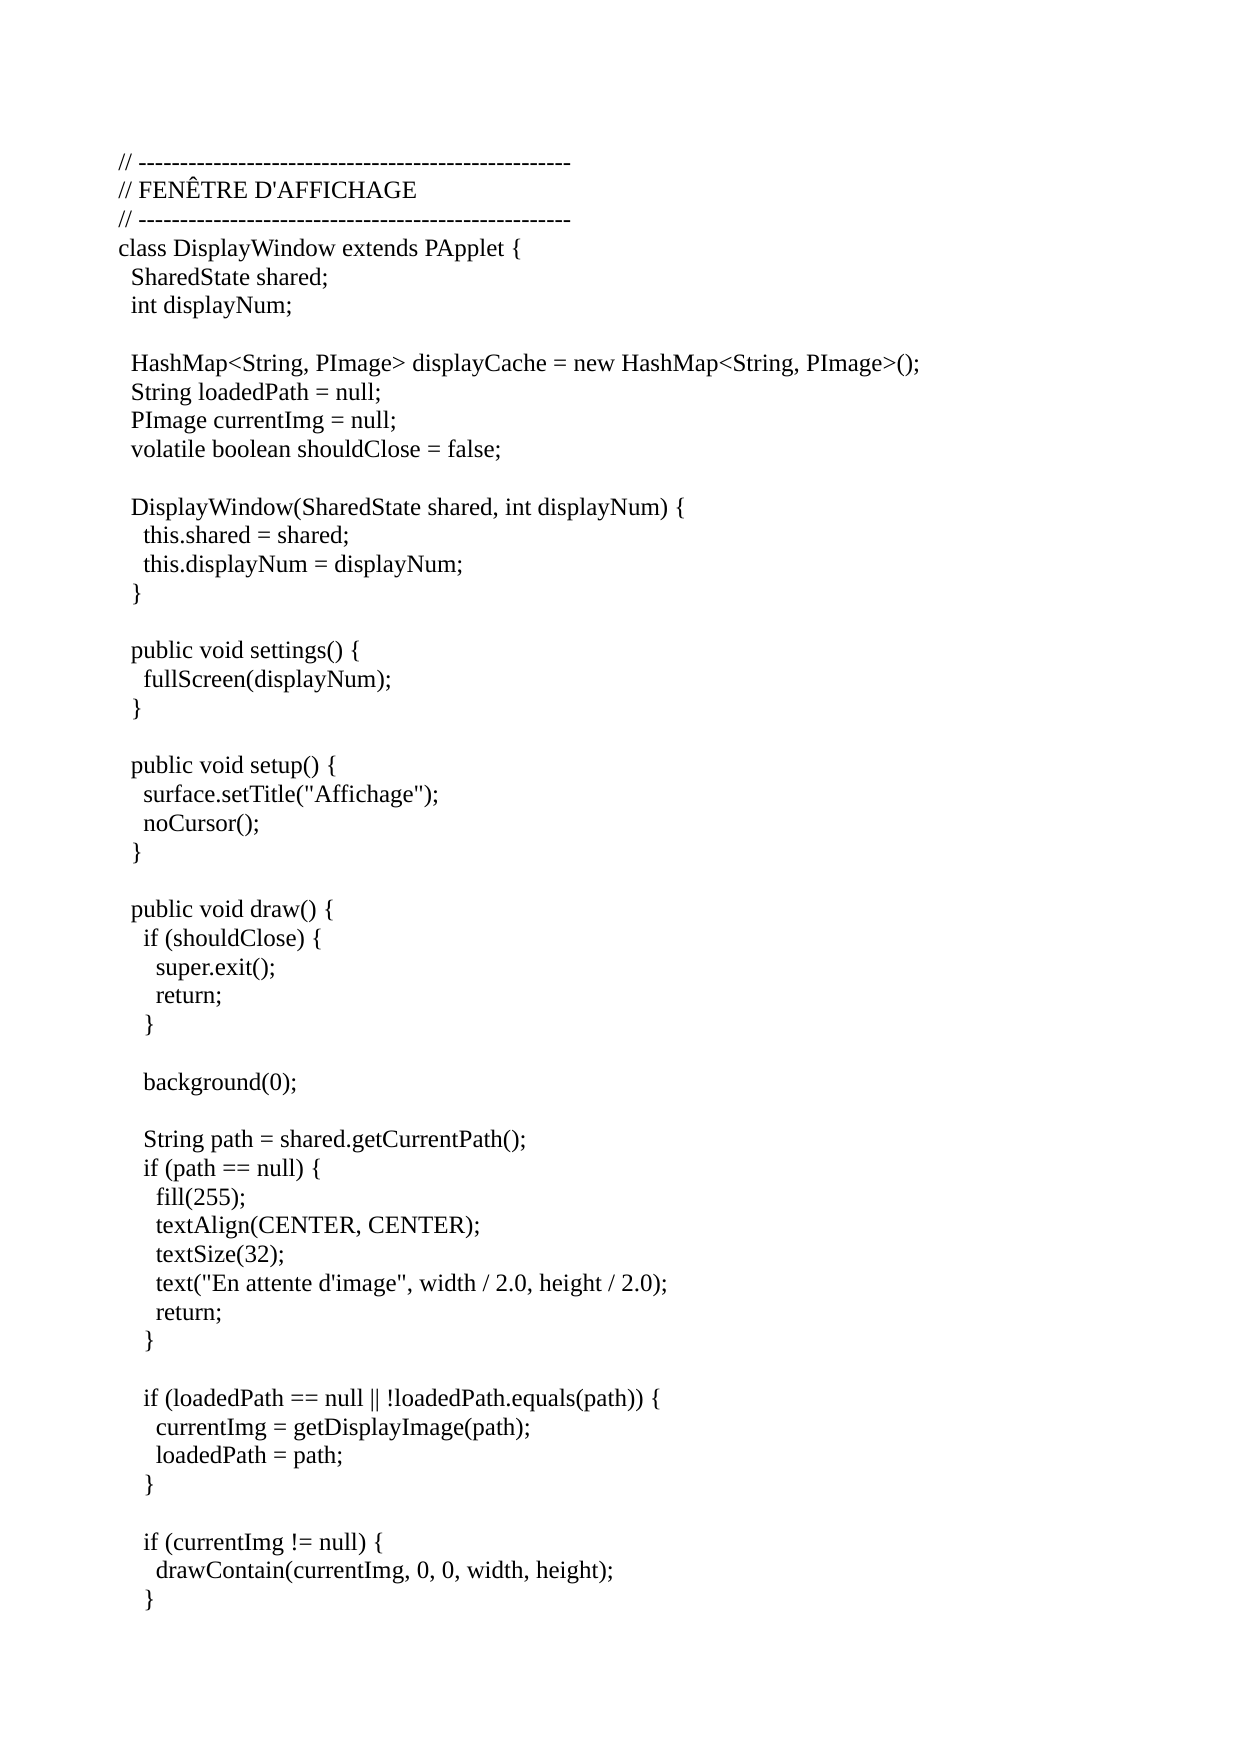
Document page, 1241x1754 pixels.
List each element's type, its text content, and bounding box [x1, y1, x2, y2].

text currentImg = getDisplayImage(path); [118, 1412, 1122, 1441]
text public void setup() { [118, 751, 1122, 779]
text SharedState shared; [118, 262, 1122, 291]
text } [118, 578, 1122, 607]
text return; [118, 981, 1122, 1009]
text textSize(32); [118, 1239, 1122, 1268]
text loadedPath = path; [118, 1441, 1122, 1469]
text DisplayWindow(SharedState shared, int displayNum) { [118, 492, 1122, 521]
text text("En attente d'image", width / 2.0, height / 2.0); [118, 1268, 1122, 1297]
text if (currentImg != null) { [118, 1527, 1122, 1556]
text this.displayNum = displayNum; [118, 549, 1122, 578]
text noCursor(); [118, 808, 1122, 837]
text return; [118, 1297, 1122, 1326]
text public void settings() { [118, 636, 1122, 664]
text } [118, 1326, 1122, 1354]
text textAlign(CENTER, CENTER); [118, 1211, 1122, 1239]
text super.exit(); [118, 952, 1122, 981]
text fullScreen(displayNum); [118, 664, 1122, 693]
text } [118, 1584, 1122, 1613]
text if (loadedPath == null || !loadedPath.equals(path)) { [118, 1383, 1122, 1412]
text // ---------------------------------------------------- [118, 147, 1122, 176]
text } [118, 1009, 1122, 1038]
text } [118, 837, 1122, 866]
text } [118, 693, 1122, 722]
text this.shared = shared; [118, 521, 1122, 549]
text public void draw() { [118, 894, 1122, 923]
text volatile boolean shouldClose = false; [118, 434, 1122, 463]
text // ---------------------------------------------------- [118, 204, 1122, 233]
text class DisplayWindow extends PApplet { [118, 233, 1122, 262]
text HashMap<String, PImage> displayCache = new HashMap<String, PImage>(); [118, 348, 1122, 377]
text } [118, 1469, 1122, 1498]
text background(0); [118, 1067, 1122, 1096]
text drawContain(currentImg, 0, 0, width, height); [118, 1556, 1122, 1584]
text String path = shared.getCurrentPath(); [118, 1124, 1122, 1153]
text surface.setTitle("Affichage"); [118, 779, 1122, 808]
text String loadedPath = null; [118, 377, 1122, 406]
text // FENÊTRE D'AFFICHAGE [118, 176, 1122, 204]
text if (path == null) { [118, 1153, 1122, 1182]
text if (shouldClose) { [118, 923, 1122, 952]
text PImage currentImg = null; [118, 406, 1122, 434]
text fill(255); [118, 1182, 1122, 1211]
text int displayNum; [118, 291, 1122, 319]
